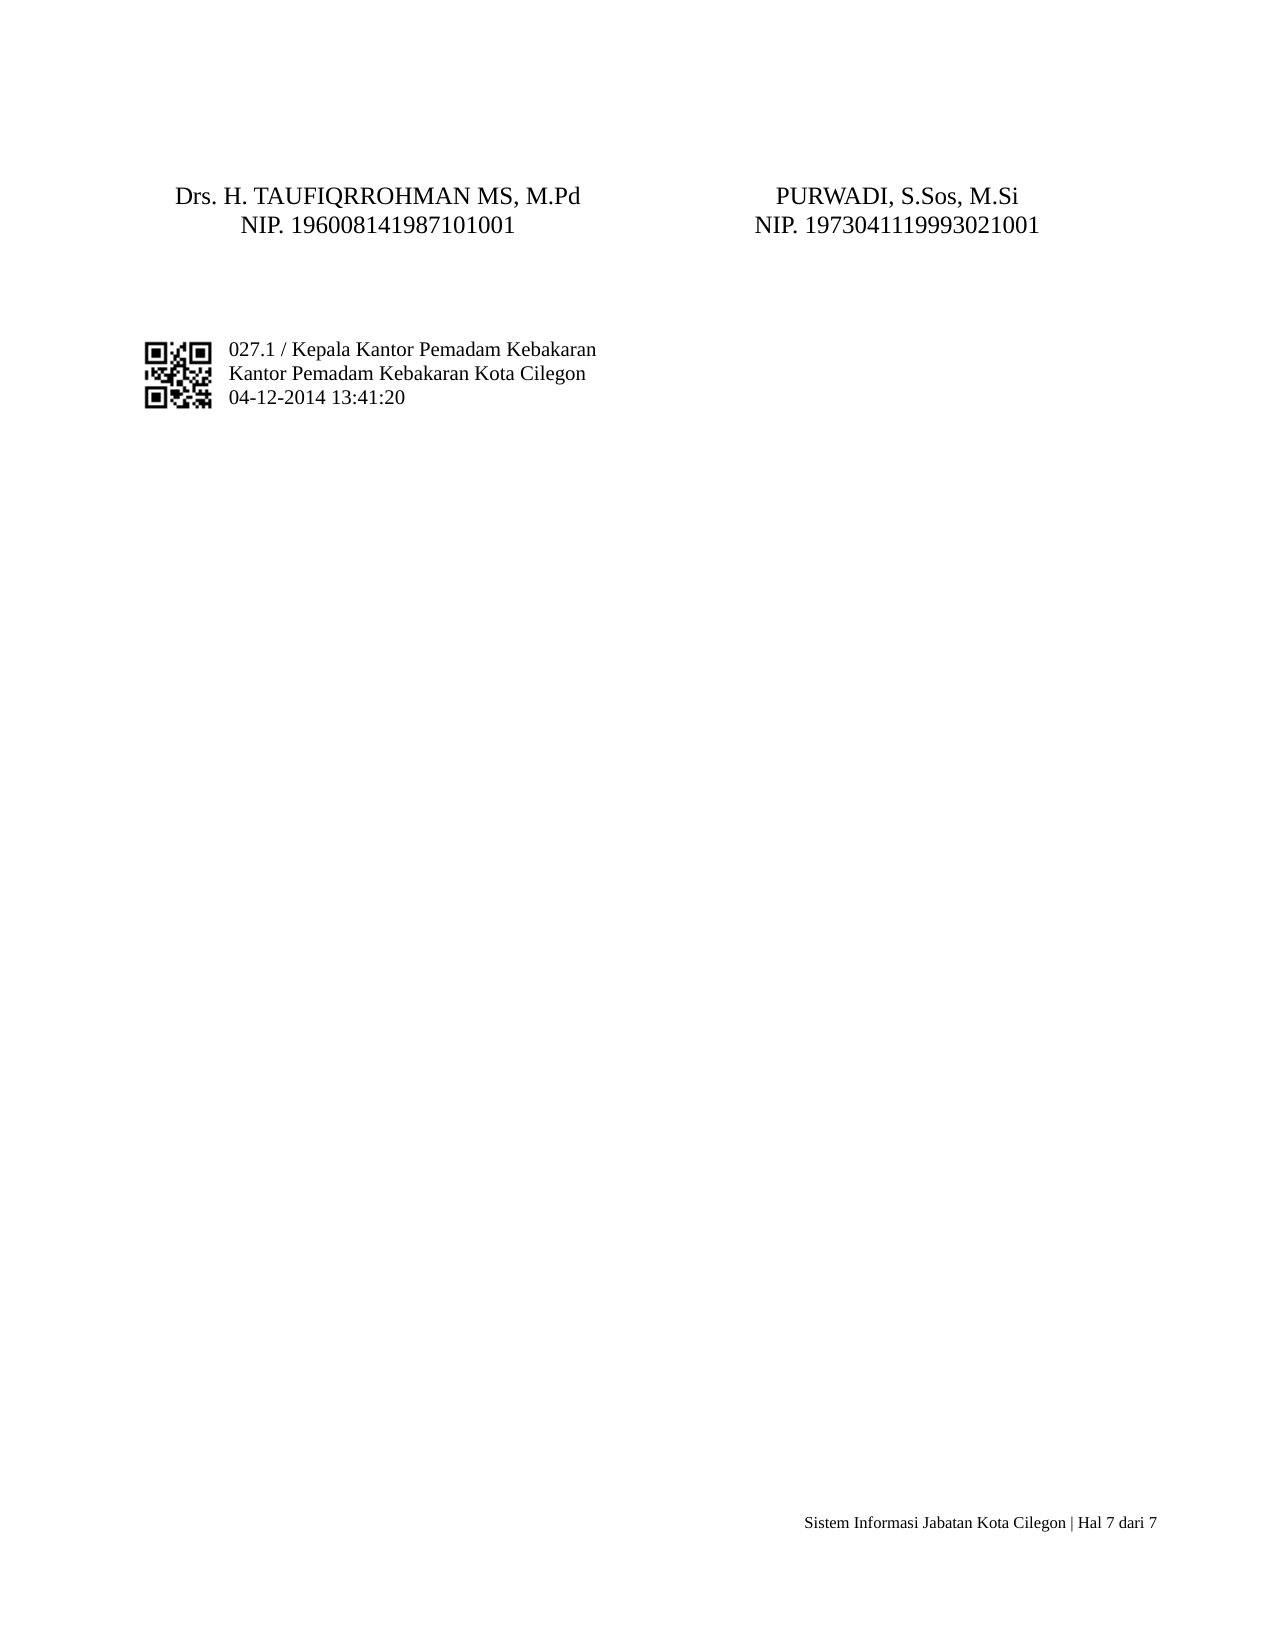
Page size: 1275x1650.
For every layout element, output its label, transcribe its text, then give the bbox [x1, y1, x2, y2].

table_header PURWADI, S.Sos, M.Si NIP. 1973041119993021001 [638, 118, 1157, 244]
table_header [118, 331, 223, 420]
picture [139, 336, 218, 415]
table_header Drs. H. TAUFIQRROHMAN MS, M.Pd NIP. 196008141987101001 [118, 118, 637, 244]
table_header 027.1 / Kepala Kantor Pemadam Kebakaran Kantor Pemadam Kebakaran Kota Cilegon 04-12-2014 13:41:20 [223, 331, 1157, 420]
